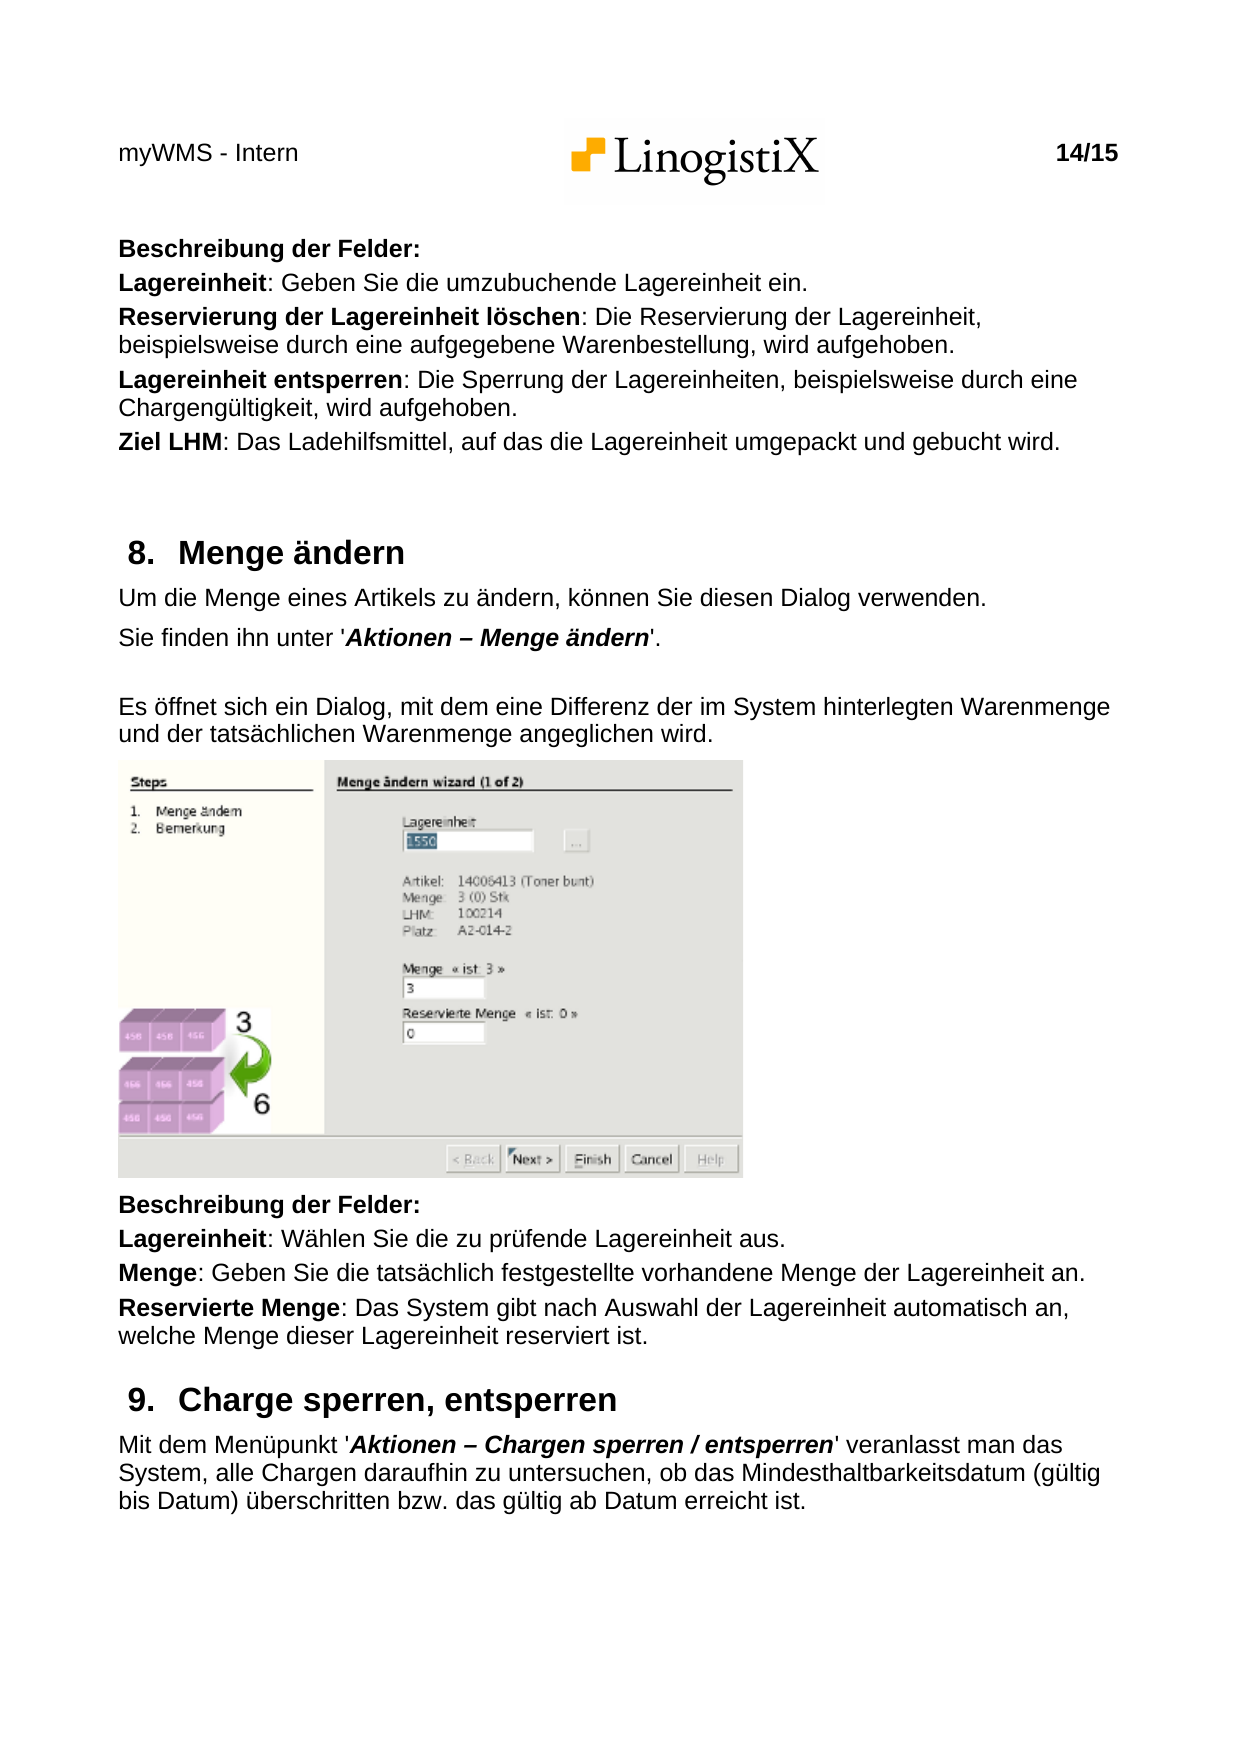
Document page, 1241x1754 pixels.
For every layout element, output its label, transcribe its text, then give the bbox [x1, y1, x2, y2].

text Lagereinheit entsperren: Die Sperrung der Lagereinheiten, beispielsweise durch eine Chargengültigkeit, wird aufgehoben. [118, 366, 1122, 421]
subtitle Menge ändern [118, 534, 1122, 571]
picture [118, 760, 744, 1178]
text Reservierte Menge: Das System gibt nach Auswahl der Lagereinheit automatisch an, welche Menge dieser Lagereinheit reserviert ist. [118, 1293, 1122, 1349]
text Lagereinheit: Geben Sie die umzubuchende Lagereinheit ein. [118, 269, 1122, 297]
text Menge: Geben Sie die tatsächlich festgestellte vorhandene Menge der Lagereinheit an. [118, 1259, 1122, 1287]
text Um die Menge eines Artikels zu ändern, können Sie diesen Dialog verwenden. [118, 584, 1122, 612]
text Lagereinheit: Wählen Sie die zu prüfende Lagereinheit aus. [118, 1225, 1122, 1253]
subtitle Charge sperren, entsperren [118, 1381, 1122, 1418]
text Es öffnet sich ein Dialog, mit dem eine Differenz der im System hinterlegten Warenmenge und der tatsächlichen Warenmenge angeglichen wird. [118, 664, 1122, 748]
text Ziel LHM: Das Ladehilfsmittel, auf das die Lagereinheit umgepackt und gebucht wird. [118, 428, 1122, 456]
text Reservierung der Lagereinheit löschen: Die Reservierung der Lagereinheit, beispielsweise durch eine aufgegebene Warenbestellung, wird aufgehoben. [118, 303, 1122, 359]
text Beschreibung der Felder: [118, 1190, 1122, 1218]
text Sie finden ihn unter 'Aktionen – Menge ändern'. [118, 624, 1122, 652]
picture [564, 118, 825, 205]
text Beschreibung der Felder: [118, 234, 1122, 262]
text Mit dem Menüpunkt 'Aktionen – Chargen sperren / entsperren' veranlasst man das System, alle Chargen daraufhin zu untersuchen, ob das Mindesthaltbarkeitsdatum (gültig bis Datum) überschritten bzw. das gültig ab Datum erreicht ist. [118, 1431, 1122, 1514]
